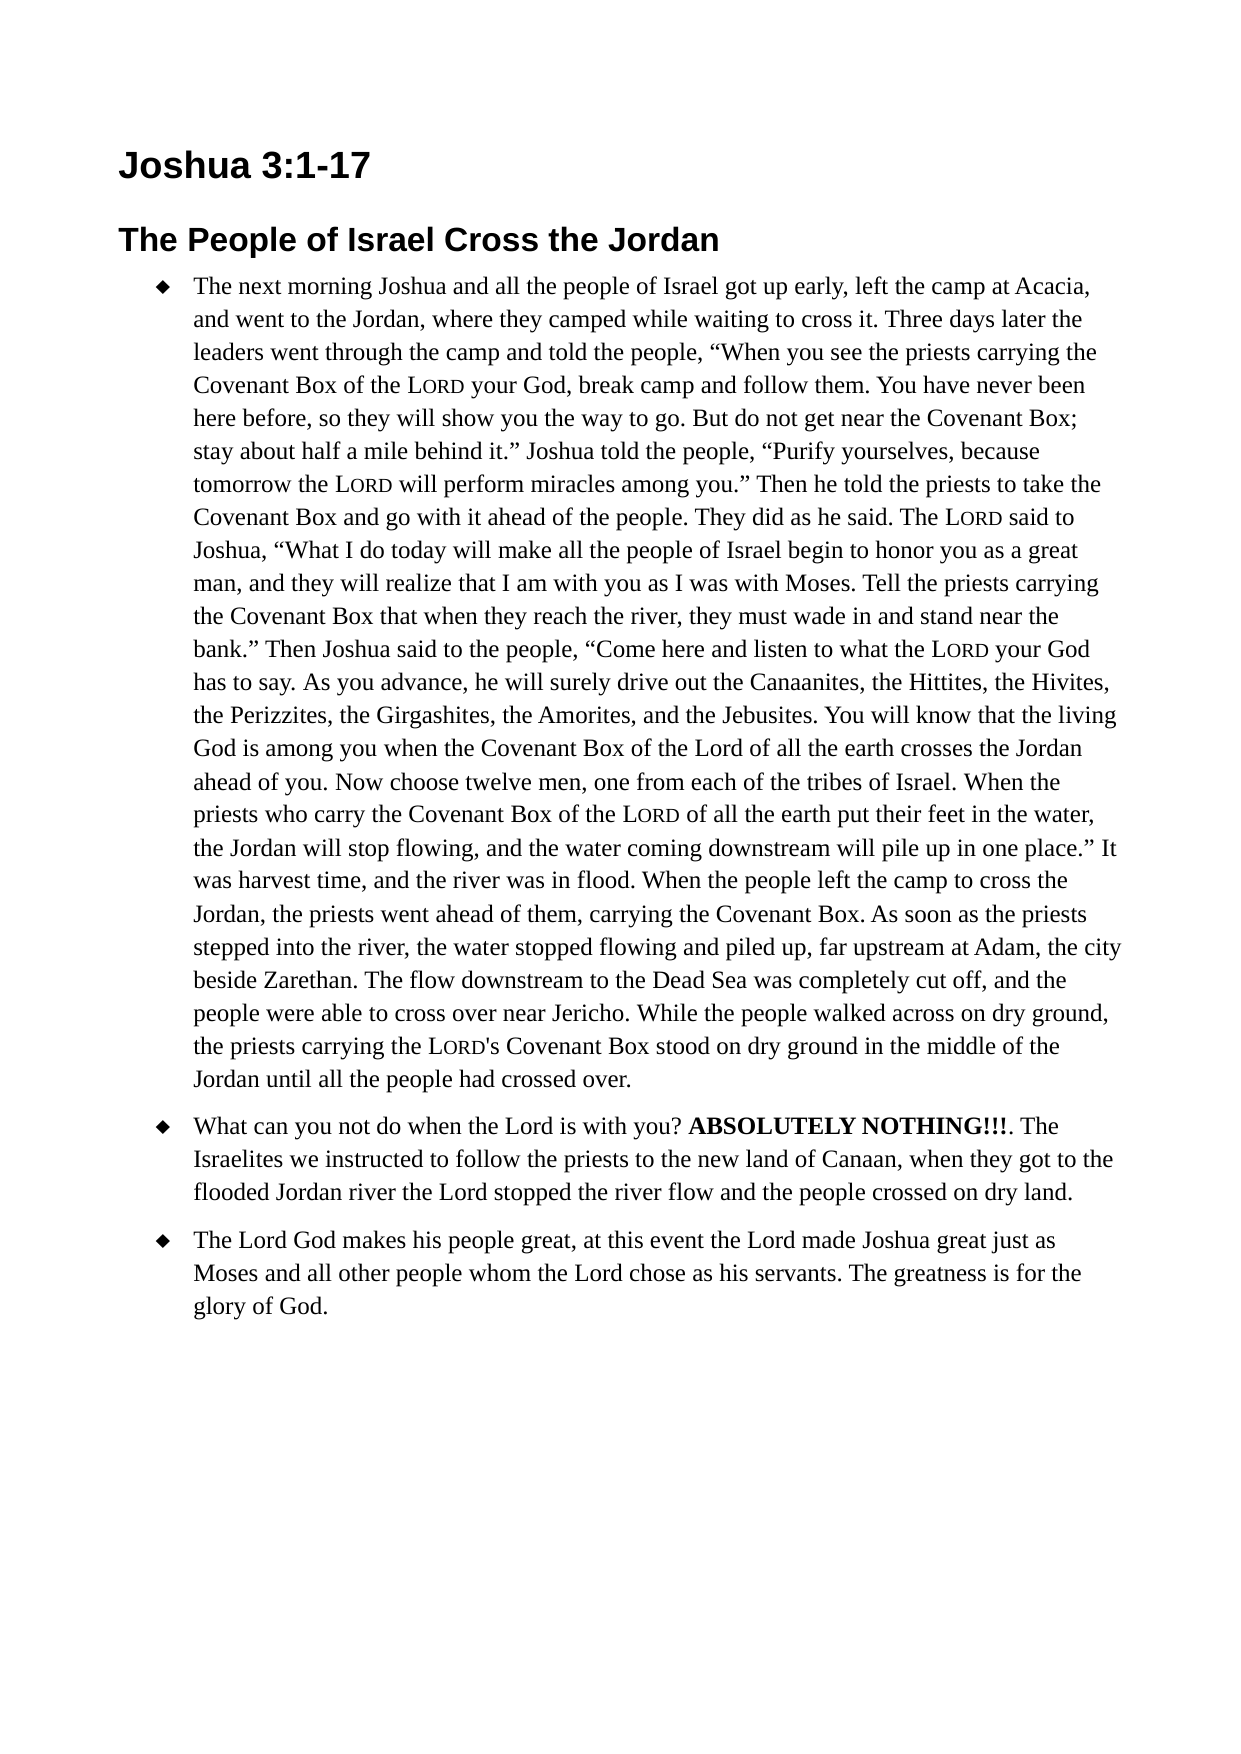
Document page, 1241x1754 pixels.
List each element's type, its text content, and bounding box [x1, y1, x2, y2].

list The Lord God makes his people great, at this event the Lord made Joshua great just as Moses and all other people whom the Lord chose as his servants. The greatness is for the glory of God. [156, 1225, 1122, 1320]
list What can you not do when the Lord is with you? ABSOLUTELY NOTHING!!!. The Israelites we instructed to follow the priests to the new land of Canaan, when they got to the flooded Jordan river the Lord stopped the river flow and the people crossed on dry land. [156, 1111, 1122, 1206]
list The next morning Joshua and all the people of Israel got up early, left the camp at Acacia, and went to the Jordan, where they camped while waiting to cross it. Three days later the leaders went through the camp and told the people, “When you see the priests carrying the Covenant Box of the Lord your God, break camp and follow them. You have never been here before, so they will show you the way to go. But do not get near the Covenant Box; stay about half a mile behind it.” Joshua told the people, “Purify yourselves, because tomorrow the Lord will perform miracles among you.” Then he told the priests to take the Covenant Box and go with it ahead of the people. They did as he said. The Lord said to Joshua, “What I do today will make all the people of Israel begin to honor you as a great man, and they will realize that I am with you as I was with Moses. Tell the priests carrying the Covenant Box that when they reach the river, they must wade in and stand near the bank.” Then Joshua said to the people, “Come here and listen to what the Lord your God has to say. As you advance, he will surely drive out the Canaanites, the Hittites, the Hivites, the Perizzites, the Girgashites, the Amorites, and the Jebusites. You will know that the living God is among you when the Covenant Box of the Lord of all the earth crosses the Jordan ahead of you. Now choose twelve men, one from each of the tribes of Israel. When the priests who carry the Covenant Box of the Lord of all the earth put their feet in the water, the Jordan will stop flowing, and the water coming downstream will pile up in one place.” It was harvest time, and the river was in flood. When the people left the camp to cross the Jordan, the priests went ahead of them, carrying the Covenant Box. As soon as the priests stepped into the river, the water stopped flowing and piled up, far upstream at Adam, the city beside Zarethan. The flow downstream to the Dead Sea was completely cut off, and the people were able to cross over near Jericho. While the people walked across on dry ground, the priests carrying the Lord's Covenant Box stood on dry ground in the middle of the Jordan until all the people had crossed over. [156, 271, 1122, 1092]
subtitle Joshua 3:1-17 [118, 143, 1122, 187]
subtitle The People of Israel Cross the Jordan [118, 220, 1122, 259]
